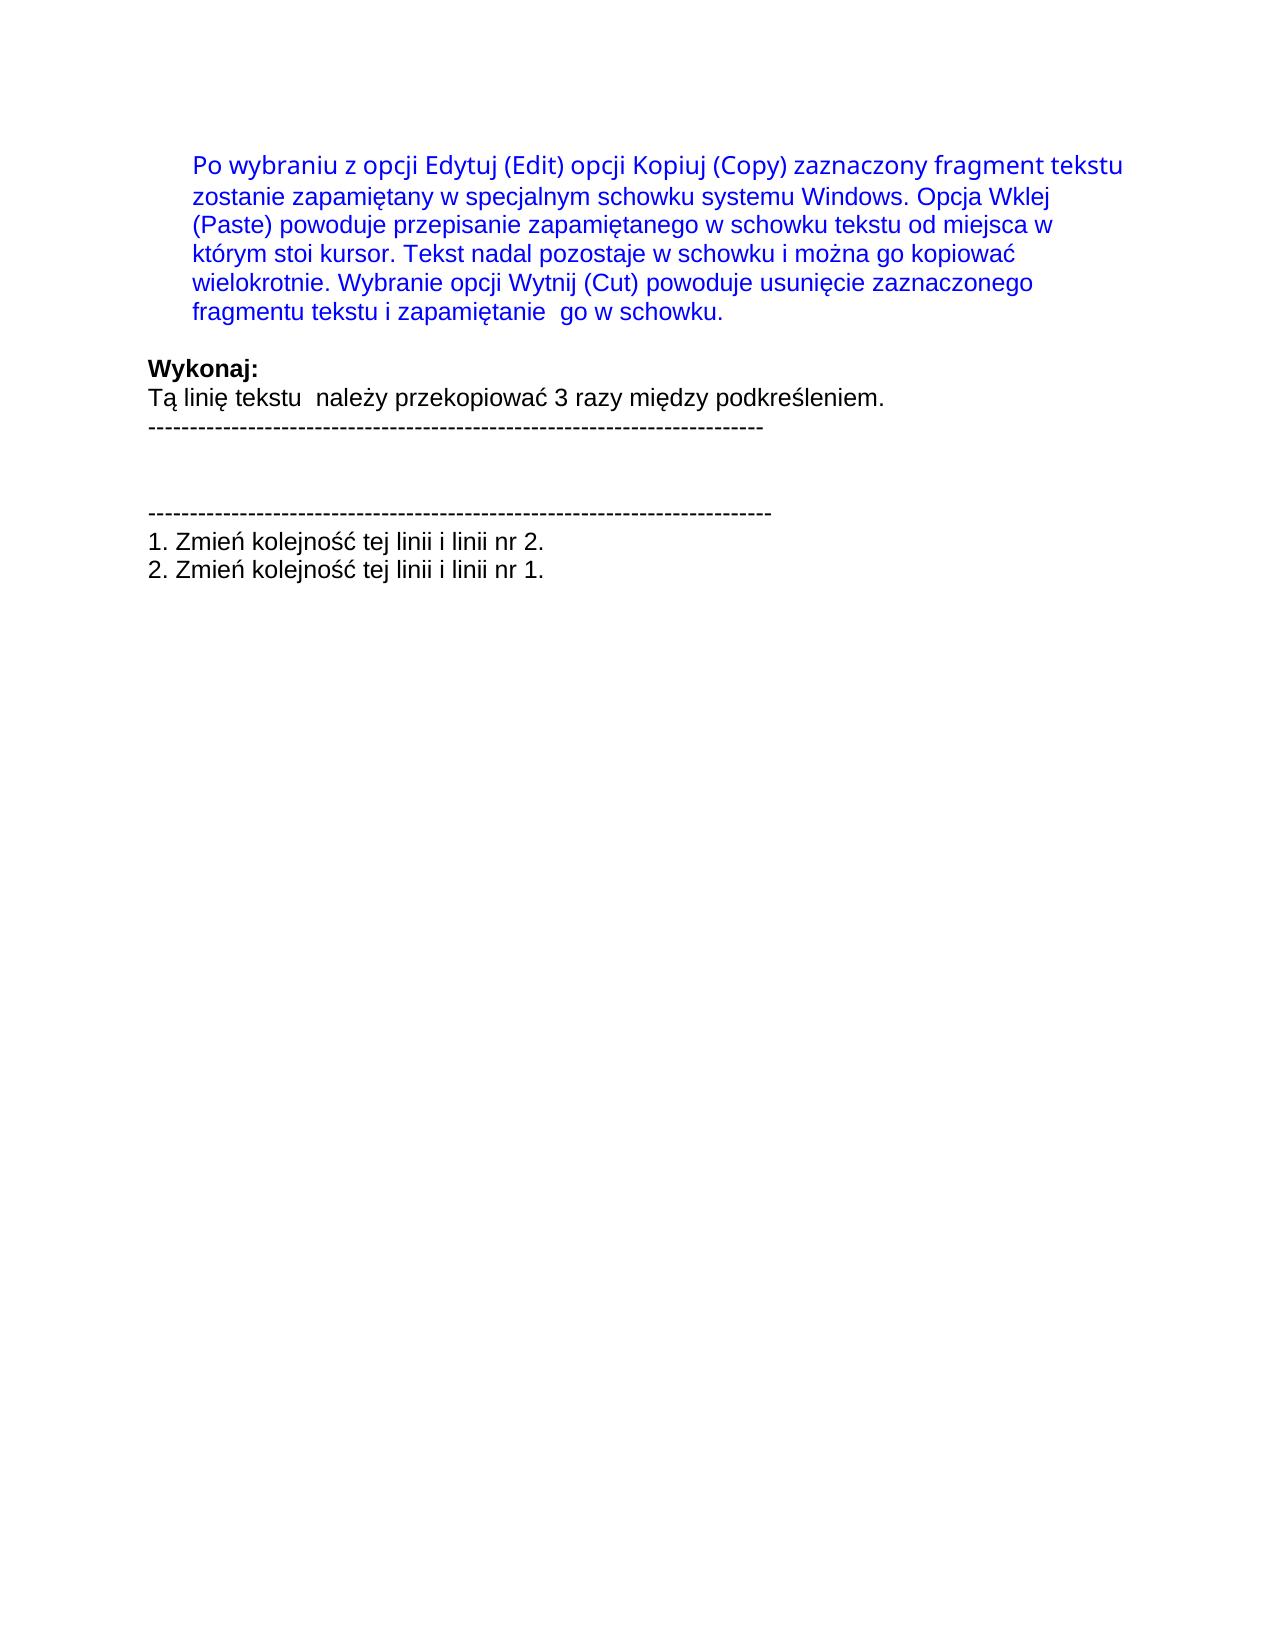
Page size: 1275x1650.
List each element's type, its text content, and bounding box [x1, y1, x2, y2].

text --------------------------------------------------------------------------- [148, 498, 1127, 527]
text Po wybraniu z opcji Edytuj (Edit) opcji Kopiuj (Copy) zaznaczony fragment tekstu zostanie zapamiętany w specjalnym schowku systemu Windows. Opcja Wklej (Paste) powoduje przepisanie zapamiętanego w schowku tekstu od miejsca w którym stoi kursor. Tekst nadal pozostaje w schowku i można go kopiować wielokrotnie. Wybranie opcji Wytnij (Cut) powoduje usunięcie zaznaczonego fragmentu tekstu i zapamiętanie go w schowku. [192, 148, 1127, 325]
text 2. Zmień kolejność tej linii i linii nr 1. [148, 555, 1127, 584]
text 1. Zmień kolejność tej linii i linii nr 2. [148, 527, 1127, 555]
text Tą linię tekstu należy przekopiować 3 razy między podkreśleniem. [148, 383, 1127, 412]
text Wykonaj: [148, 354, 1127, 383]
text -------------------------------------------------------------------------- [148, 412, 1127, 440]
